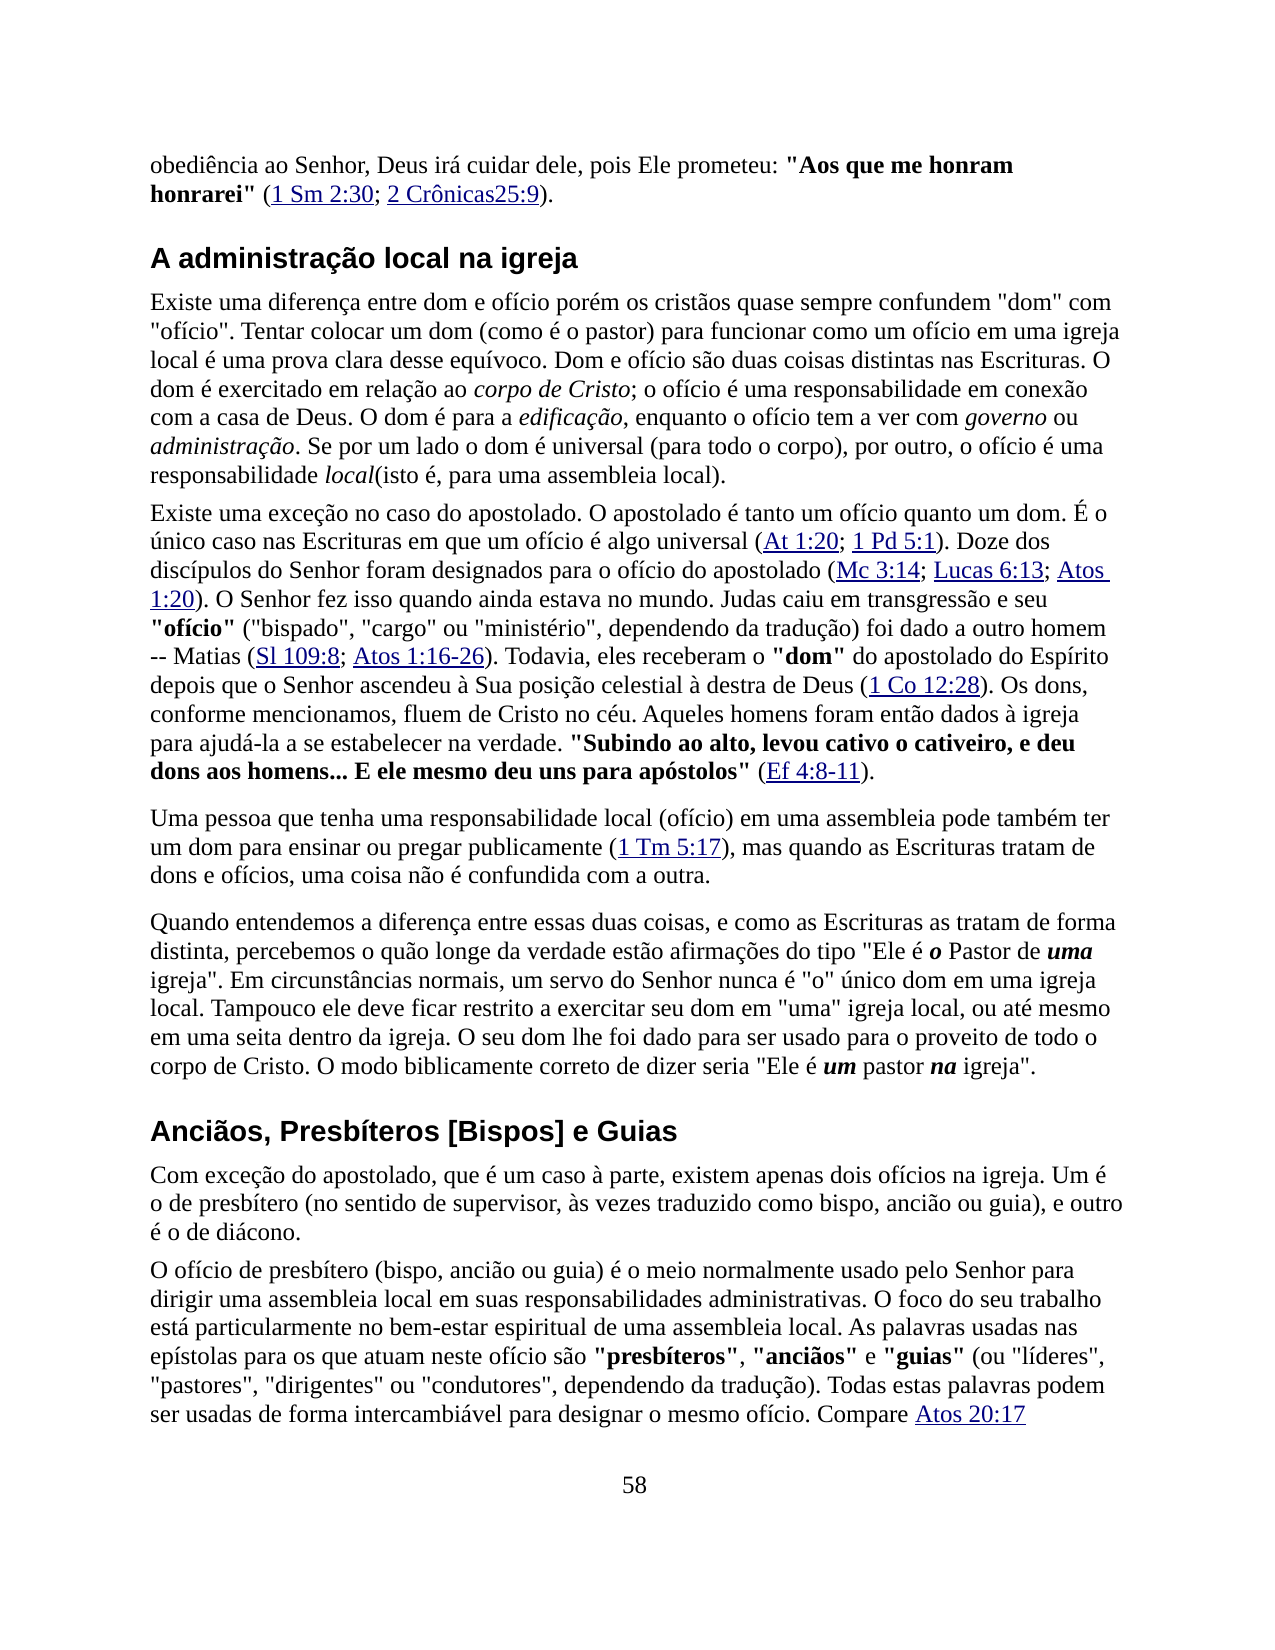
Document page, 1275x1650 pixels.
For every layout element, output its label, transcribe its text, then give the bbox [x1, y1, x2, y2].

subtitle Anciãos, Presbíteros [Bispos] e Guias [150, 1114, 1125, 1147]
text Com exceção do apostolado, que é um caso à parte, existem apenas dois ofícios na igreja. Um é o de presbítero (no sentido de supervisor, às vezes traduzido como bispo, ancião ou guia), e outro é o de diácono. [150, 1160, 1125, 1246]
text obediência ao Senhor, Deus irá cuidar dele, pois Ele prometeu: "Aos que me honram honrarei" (1 Sm 2:30; 2 Crônicas25:9). [150, 150, 1125, 207]
text Existe uma diferença entre dom e ofício porém os cristãos quase sempre confundem "dom" com "ofício". Tentar colocar um dom (como é o pastor) para funcionar como um ofício em uma igreja local é uma prova clara desse equívoco. Dom e ofício são duas coisas distintas nas Escrituras. O dom é exercitado em relação ao corpo de Cristo; o ofício é uma responsabilidade em conexão com a casa de Deus. O dom é para a edificação, enquanto o ofício tem a ver com governo ou administração. Se por um lado o dom é universal (para todo o corpo), por outro, o ofício é uma responsabilidade local(isto é, para uma assembleia local). [150, 287, 1125, 489]
text O ofício de presbítero (bispo, ancião ou guia) é o meio normalmente usado pelo Senhor para dirigir uma assembleia local em suas responsabilidades administrativas. O foco do seu trabalho está particularmente no bem-estar espiritual de uma assembleia local. As palavras usadas nas epístolas para os que atuam neste ofício são "presbíteros", "anciãos" e "guias" (ou "líderes", "pastores", "dirigentes" ou "condutores", dependendo da tradução). Todas estas palavras podem ser usadas de forma intercambiável para designar o mesmo ofício. Compare Atos 20:17 [150, 1255, 1125, 1427]
text Uma pessoa que tenha uma responsabilidade local (ofício) em uma assembleia pode também ter um dom para ensinar ou pregar publicamente (1 Tm 5:17), mas quando as Escrituras tratam de dons e ofícios, uma coisa não é confundida com a outra. [150, 803, 1125, 889]
subtitle A administração local na igreja [150, 241, 1125, 275]
text Quando entendemos a diferença entre essas duas coisas, e como as Escrituras as tratam de forma distinta, percebemos o quão longe da verdade estão afirmações do tipo "Ele é o Pastor de uma igreja". Em circunstâncias normais, um servo do Senhor nunca é "o" único dom em uma igreja local. Tampouco ele deve ficar restrito a exercitar seu dom em "uma" igreja local, ou até mesmo em uma seita dentro da igreja. O seu dom lhe foi dado para ser usado para o proveito de todo o corpo de Cristo. O modo biblicamente correto de dizer seria "Ele é um pastor na igreja". [150, 907, 1125, 1080]
text Existe uma exceção no caso do apostolado. O apostolado é tanto um ofício quanto um dom. É o único caso nas Escrituras em que um ofício é algo universal (At 1:20; 1 Pd 5:1). Doze dos discípulos do Senhor foram designados para o ofício do apostolado (Mc 3:14; Lucas 6:13; Atos 1:20). O Senhor fez isso quando ainda estava no mundo. Judas caiu em transgressão e seu "ofício" ("bispado", "cargo" ou "ministério", dependendo da tradução) foi dado a outro homem -- Matias (Sl 109:8; Atos 1:16-26). Todavia, eles receberam o "dom" do apostolado do Espírito depois que o Senhor ascendeu à Sua posição celestial à destra de Deus (1 Co 12:28). Os dons, conforme mencionamos, fluem de Cristo no céu. Aqueles homens foram então dados à igreja para ajudá-la a se estabelecer na verdade. "Subindo ao alto, levou cativo o cativeiro, e deu dons aos homens... E ele mesmo deu uns para apóstolos" (Ef 4:8-11). [150, 498, 1125, 785]
